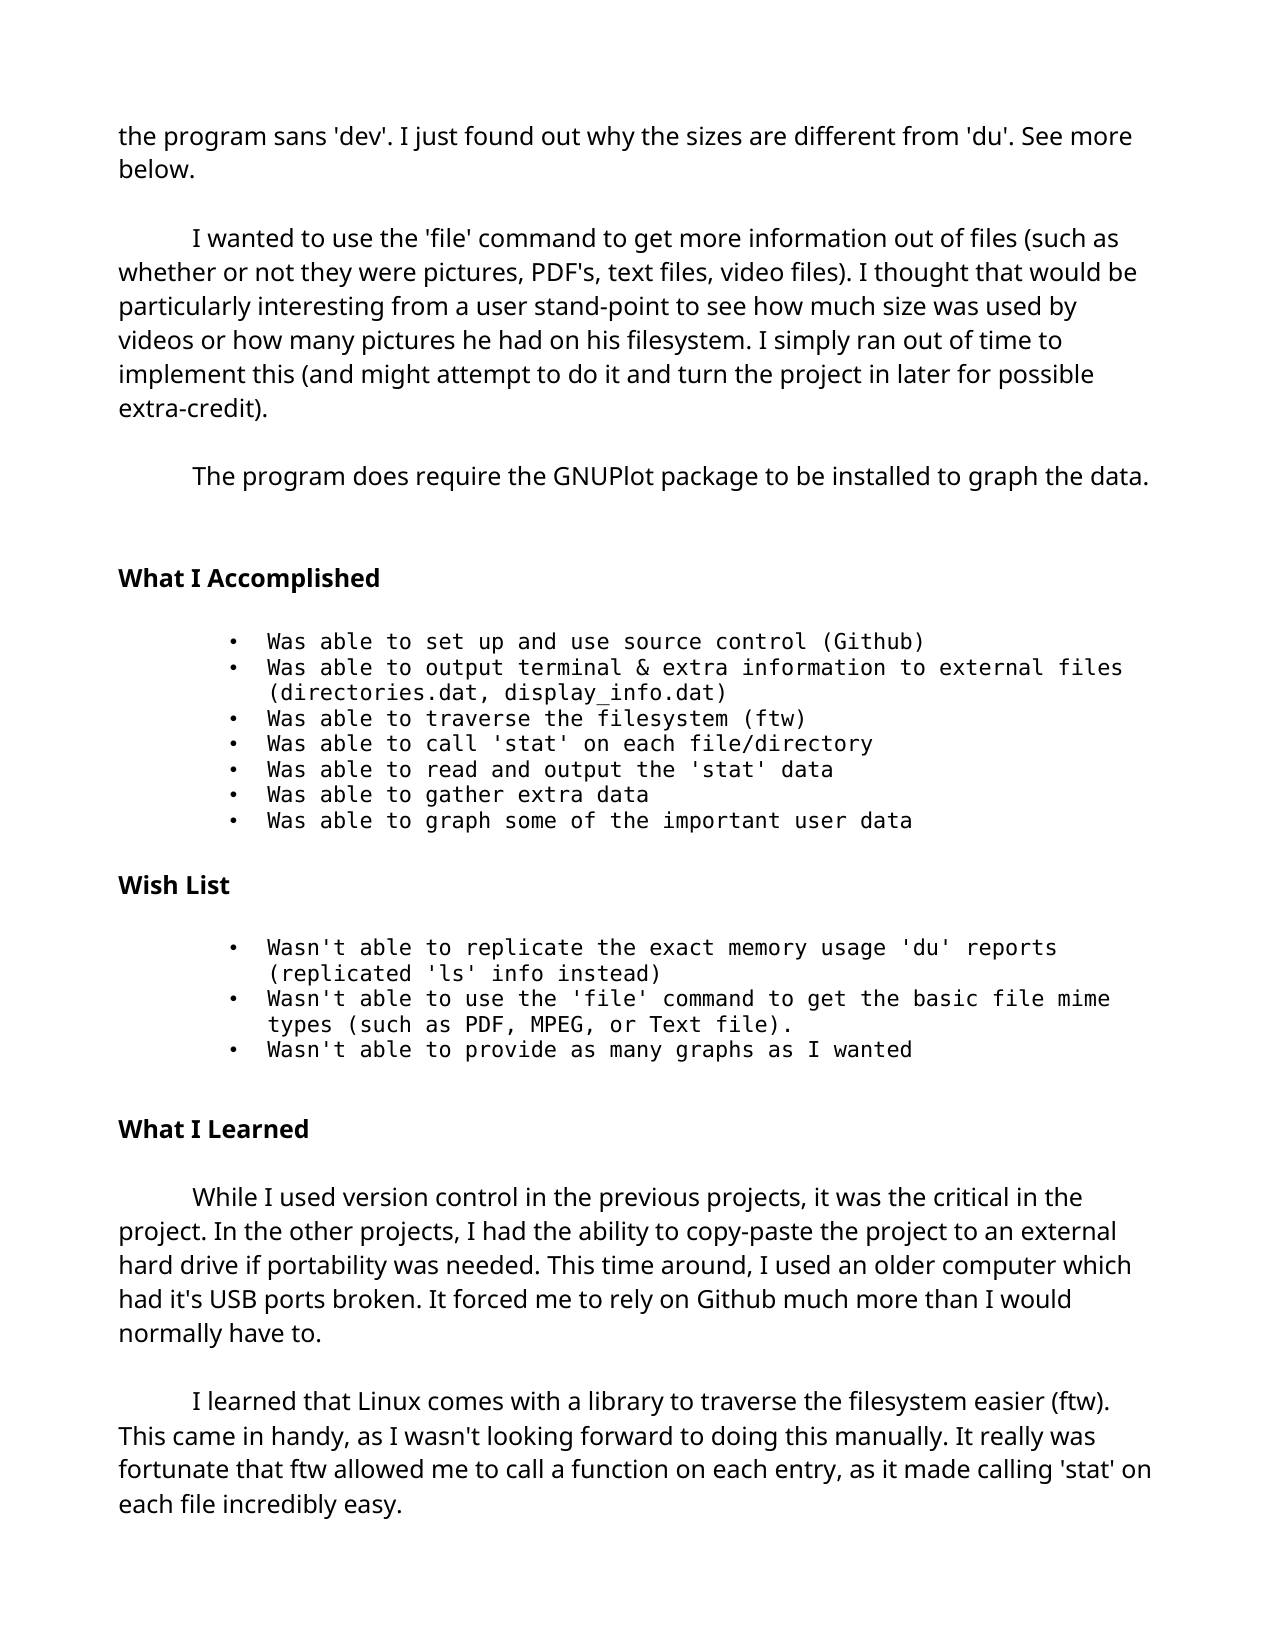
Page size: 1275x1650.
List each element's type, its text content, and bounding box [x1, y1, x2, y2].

text Wish List [118, 867, 1157, 901]
text While I used version control in the previous projects, it was the critical in the project. In the other projects, I had the ability to copy-paste the project to an external hard drive if portability was needed. This time around, I used an older computer which had it's USB ports broken. It forced me to rely on Github much more than I would normally have to. [118, 1180, 1157, 1350]
list Wasn't able to provide as many graphs as I wanted [229, 1037, 1157, 1063]
text What I Learned [118, 1112, 1157, 1146]
list Was able to graph some of the important user data [229, 808, 1157, 833]
list Wasn't able to replicate the exact memory usage 'du' reports (replicated 'ls' info instead) [229, 935, 1157, 986]
list Was able to set up and use source control (Github) [229, 629, 1157, 654]
text the program sans 'dev'. I just found out why the sizes are different from 'du'. See more below. [118, 118, 1157, 186]
text I wanted to use the 'file' command to get more information out of files (such as whether or not they were pictures, PDF's, text files, video files). I thought that would be particularly interesting from a user stand-point to see how much size was used by videos or how many pictures he had on his filesystem. I simply ran out of time to implement this (and might attempt to do it and turn the project in later for possible extra-credit). [118, 220, 1157, 425]
list Was able to read and output the 'stat' data [229, 757, 1157, 782]
text The program does require the GNUPlot package to be installed to graph the data. [118, 459, 1157, 493]
list Was able to gather extra data [229, 782, 1157, 808]
list Was able to call 'stat' on each file/directory [229, 731, 1157, 757]
text I learned that Linux comes with a library to traverse the filesystem easier (ftw). This came in handy, as I wasn't looking forward to doing this manually. It really was fortunate that ftw allowed me to call a function on each entry, as it made calling 'stat' on each file incredibly easy. [118, 1384, 1157, 1520]
list Was able to traverse the filesystem (ftw) [229, 706, 1157, 731]
list Wasn't able to use the 'file' command to get the basic file mime types (such as PDF, MPEG, or Text file). [229, 986, 1157, 1037]
list Was able to output terminal & extra information to external files (directories.dat, display_info.dat) [229, 654, 1157, 706]
text What I Accomplished [118, 561, 1157, 595]
